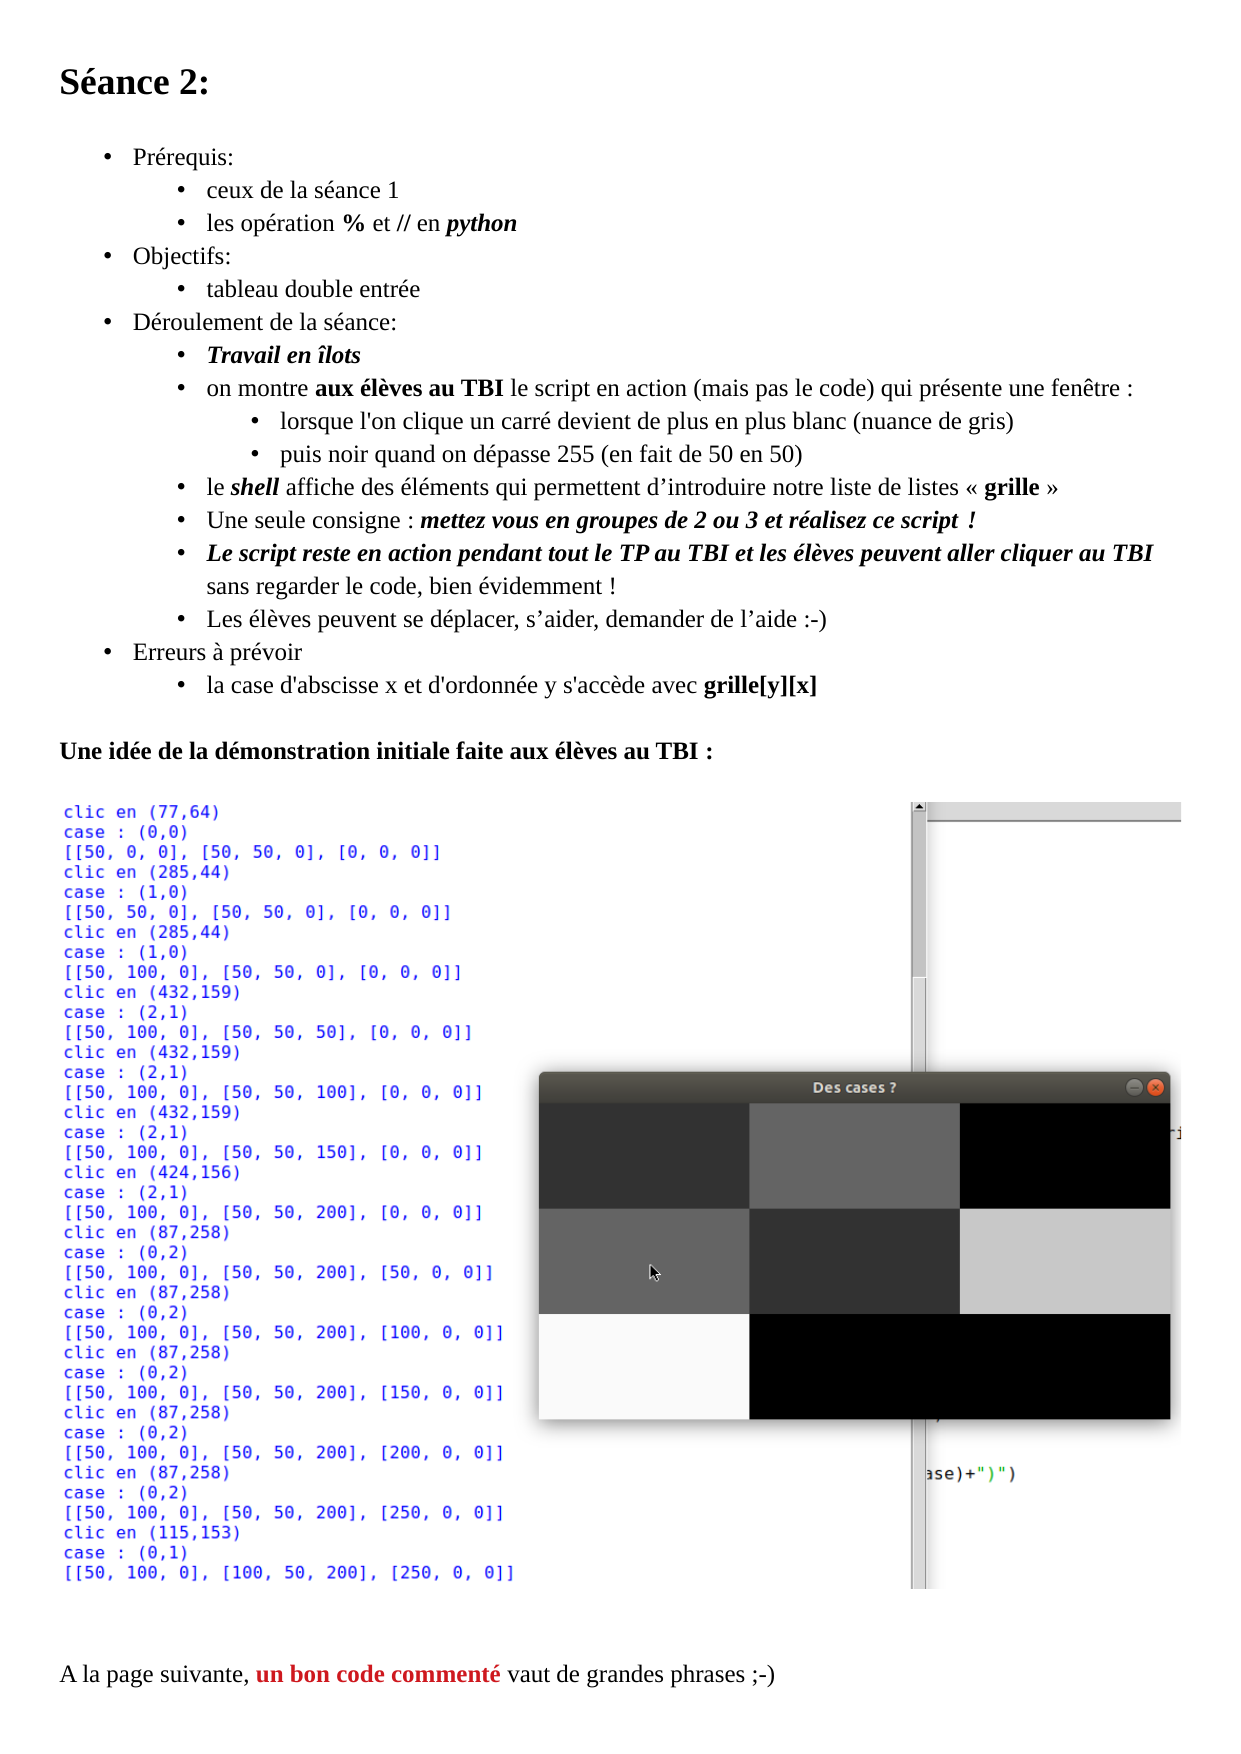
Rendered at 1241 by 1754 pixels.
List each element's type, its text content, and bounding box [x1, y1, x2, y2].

list Objectifs: [103, 241, 1181, 269]
list la case d'abscisse x et d'ordonnée y s'accède avec grille[y][x] [177, 670, 1181, 699]
list ceux de la séance 1 [177, 175, 1181, 203]
list Erreurs à prévoir [103, 637, 1181, 666]
subtitle Séance 2: [59, 59, 1181, 102]
list Déroulement de la séance: [103, 307, 1181, 336]
list tableau double entrée [177, 274, 1181, 302]
picture [59, 802, 1182, 1589]
list puis noir quand on dépasse 255 (en fait de 50 en 50) [251, 439, 1181, 468]
text A la page suivante, un bon code commenté vaut de grandes phrases ;-) [59, 1659, 1181, 1688]
list Les élèves peuvent se déplacer, s’aider, demander de l’aide :-) [177, 604, 1181, 633]
list Le script reste en action pendant tout le TP au TBI et les élèves peuvent aller cliquer au TBI sans regarder le code, bien évidemment ! [177, 538, 1181, 600]
list les opération % et // en python [177, 208, 1181, 236]
list Travail en îlots [177, 340, 1181, 368]
list Prérequis: [103, 142, 1181, 170]
list on montre aux élèves au TBI le script en action (mais pas le code) qui présente une fenêtre : [177, 373, 1181, 402]
list lorsque l'on clique un carré devient de plus en plus blanc (nuance de gris) [251, 406, 1181, 434]
list le shell affiche des éléments qui permettent d’introduire notre liste de listes « grille » [177, 472, 1181, 501]
list Une seule consigne : mettez vous en groupes de 2 ou 3 et réalisez ce script ! [177, 505, 1181, 534]
text Une idée de la démonstration initiale faite aux élèves au TBI : [59, 736, 1181, 765]
